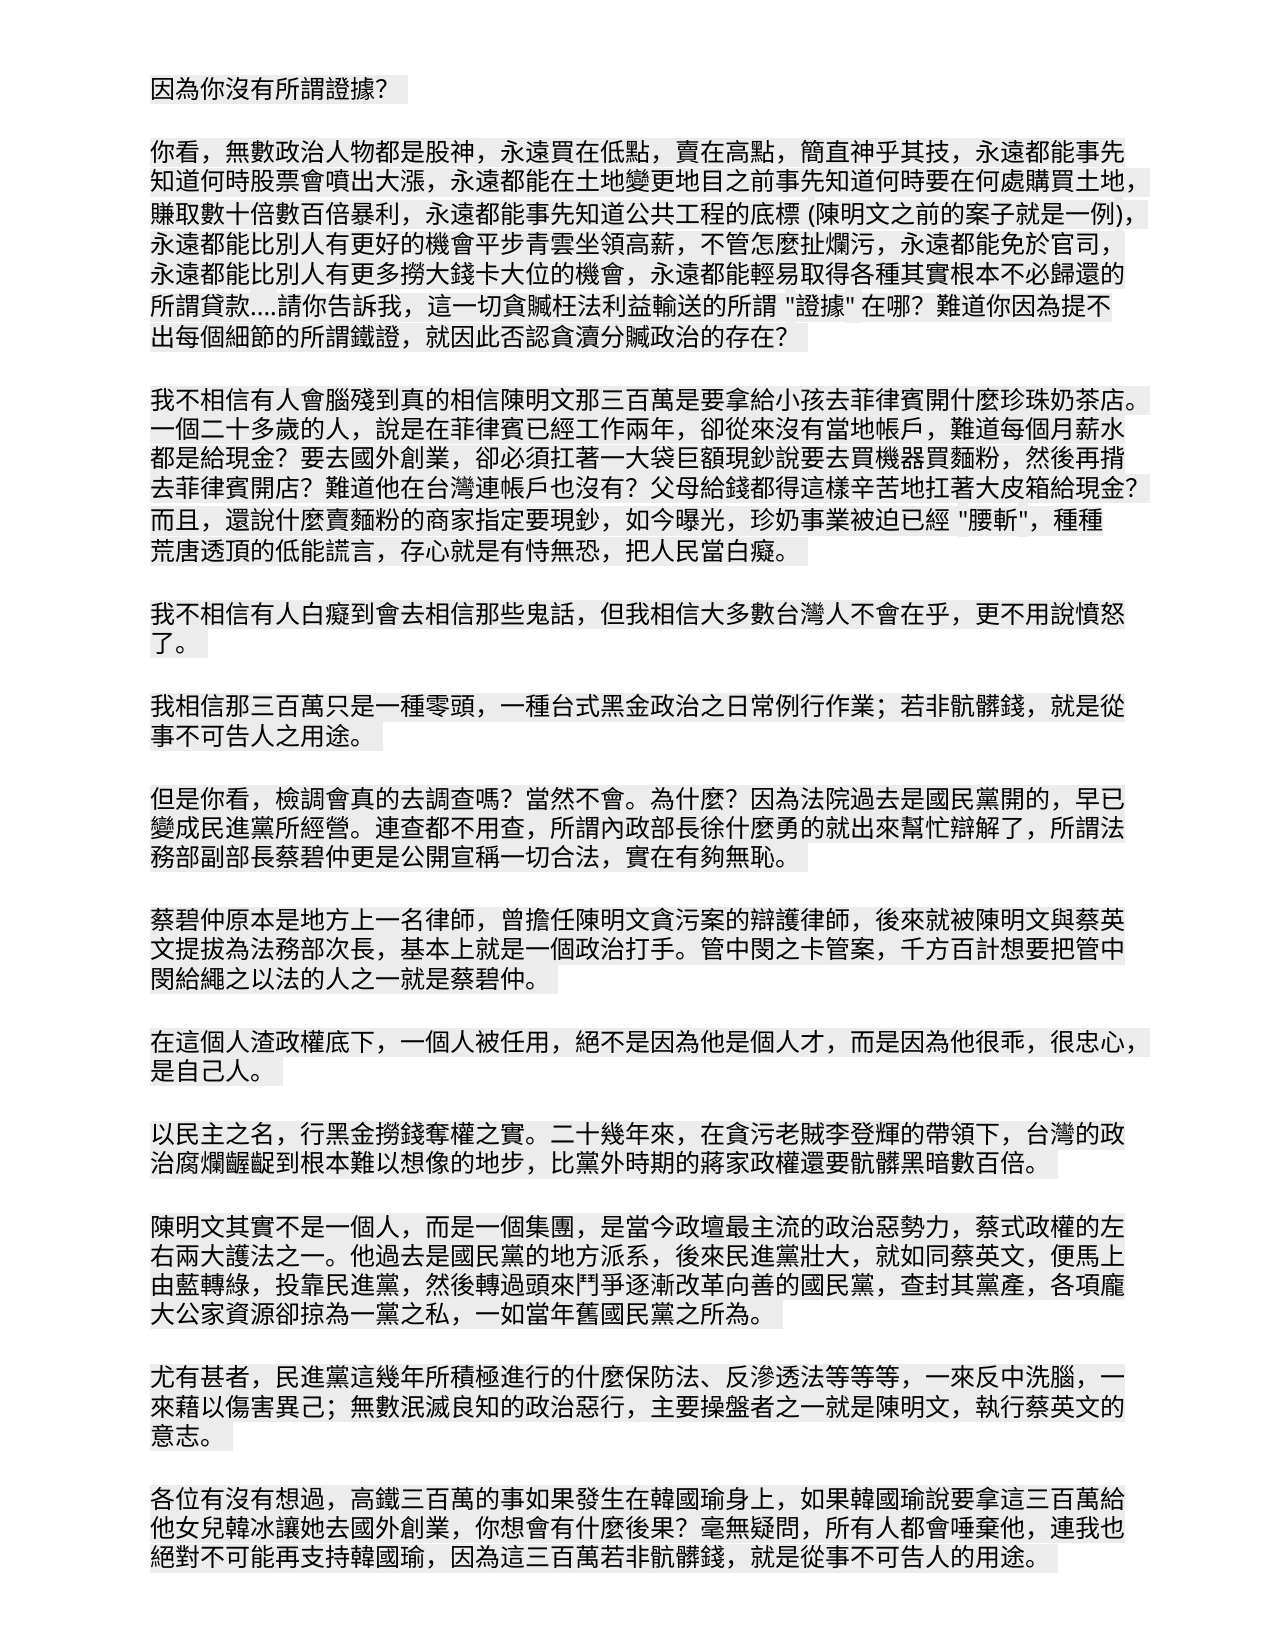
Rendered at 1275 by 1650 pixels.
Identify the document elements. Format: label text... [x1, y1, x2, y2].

text 卡韓政變 (162)：政治所為何事？ 陳真 2019.09.06. 政治上貪贓枉法聚財斂財之事，我不認為是所謂民主的錯，也不認為是資本主義本身的問題，這只是一種人渣分贓政治，一種病態，而非制度本身使然，更無其必然性。社會主義不也一樣有可能產生一大堆貪官污吏吃飽喝足無所不貪。這不是制度本身的內在問題，而是在外部意義上人民到底有沒有意願與決心鏟除病態的素質問題。 被歹徒騙一次是正常，倘若被騙一百次依然喊萬歲，那就是被騙的人的問題，要不是智能低下就是心態或基本道德感有問題。 人渣歹徒們之所以呼風喚雨，喊水會結凍，並非因為他們有三頭六臂，而是因為普遍低素質的人民賦予他們權力，任其為所欲為。 至於陳明文在高鐵上忘了帶走三百萬然後不斷撒謊圓謊胡扯瞎掰一通的事，各位有沒有想過，如果不是剛好出現這樣一個 "疏忽"，讓人大開眼界，讓人突然發現政治之黑暗與污濁，平常你會抱持多大的義憤或多大的意願真心想要去理解不良政治之為害與荒唐？恐怕連理解它的動機也沒有，更不用說企圖改變它了。 也就是說，台灣人幾乎全是順民，平常無所事事，選舉一到就接受洗腦指令去投票，蠢血沸騰一番，投完之後就又隨便政治人物大貪特貪，然後再等待四年後，再依洗腦指令再投一次票，然後很驕傲地說，我們很偉大哦，我們享受民主自由哦。 其實，即便發生這樣一種可說是 "人贓俱獲" 的醜聞，台灣人依舊很順從，頂多酸一酸，笑一笑，然後呢？然後就沒了。絕大多數人缺乏義憤，他總是隨時能找到各種理由與藉口來使自己不作為，彷彿自己是個什麼魯濱遜，活在一己世界，跟社會沒有任何連結，總之就是不干我的事，甚至以此為榮為傲，好像這樣過活顯得比較清高或浪漫似的。 有句話說 "冰山一角"，政治上，我們實際所能看見的扯爛污行徑，恰恰就是冰山一角，九牛一毛，滄海一粟，絕大多數的污穢與齷齪全掩蓋在桌面底下。即便露出的那冰山一角，我們也往往無法確切知道其黑暗行徑之一切細節，遑論各種所謂證據。但是，難道你真的幼稚到就真以為一角不過只是一角，沒有冰山，只有一角？甚至以為連一角都不存在，只因為你沒有所謂證據？ 你看，無數政治人物都是股神，永遠買在低點，賣在高點，簡直神乎其技，永遠都能事先知道何時股票會噴出大漲，永遠都能在土地變更地目之前事先知道何時要在何處購買土地，賺取數十倍數百倍暴利，永遠都能事先知道公共工程的底標 (陳明文之前的案子就是一例)，永遠都能比別人有更好的機會平步青雲坐領高薪，不管怎麼扯爛污，永遠都能免於官司，永遠都能比別人有更多撈大錢卡大位的機會，永遠都能輕易取得各種其實根本不必歸還的所謂貸款....請你告訴我，這一切貪贓枉法利益輸送的所謂 "證據" 在哪？難道你因為提不出每個細節的所謂鐵證，就因此否認貪瀆分贓政治的存在？ 我不相信有人會腦殘到真的相信陳明文那三百萬是要拿給小孩去菲律賓開什麼珍珠奶茶店。一個二十多歲的人，說是在菲律賓已經工作兩年，卻從來沒有當地帳戶，難道每個月薪水都是給現金？要去國外創業，卻必須扛著一大袋巨額現鈔說要去買機器買麵粉，然後再揹去菲律賓開店？難道他在台灣連帳戶也沒有？父母給錢都得這樣辛苦地扛著大皮箱給現金？而且，還說什麼賣麵粉的商家指定要現鈔，如今曝光，珍奶事業被迫已經 "腰斬"，種種荒唐透頂的低能謊言，存心就是有恃無恐，把人民當白癡。 我不相信有人白癡到會去相信那些鬼話，但我相信大多數台灣人不會在乎，更不用說憤怒了。 我相信那三百萬只是一種零頭，一種台式黑金政治之日常例行作業；若非骯髒錢，就是從事不可告人之用途。 但是你看，檢調會真的去調查嗎？當然不會。為什麼？因為法院過去是國民黨開的，早已變成民進黨所經營。連查都不用查，所謂內政部長徐什麼勇的就出來幫忙辯解了，所謂法務部副部長蔡碧仲更是公開宣稱一切合法，實在有夠無恥。 蔡碧仲原本是地方上一名律師，曾擔任陳明文貪污案的辯護律師，後來就被陳明文與蔡英文提拔為法務部次長，基本上就是一個政治打手。管中閔之卡管案，千方百計想要把管中閔給繩之以法的人之一就是蔡碧仲。 在這個人渣政權底下，一個人被任用，絕不是因為他是個人才，而是因為他很乖，很忠心，是自己人。 以民主之名，行黑金撈錢奪權之實。二十幾年來，在貪污老賊李登輝的帶領下，台灣的政治腐爛齷齪到根本難以想像的地步，比黨外時期的蔣家政權還要骯髒黑暗數百倍。 陳明文其實不是一個人，而是一個集團，是當今政壇最主流的政治惡勢力，蔡式政權的左右兩大護法之一。他過去是國民黨的地方派系，後來民進黨壯大，就如同蔡英文，便馬上由藍轉綠，投靠民進黨，然後轉過頭來鬥爭逐漸改革向善的國民黨，查封其黨產，各項龐大公家資源卻掠為一黨之私，一如當年舊國民黨之所為。 尤有甚者，民進黨這幾年所積極進行的什麼保防法、反滲透法等等等，一來反中洗腦，一來藉以傷害異己；無數泯滅良知的政治惡行，主要操盤者之一就是陳明文，執行蔡英文的意志。 各位有沒有想過，高鐵三百萬的事如果發生在韓國瑜身上，如果韓國瑜說要拿這三百萬給他女兒韓冰讓她去國外創業，你想會有什麼後果？毫無疑問，所有人都會唾棄他，連我也絕對不可能再支持韓國瑜，因為這三百萬若非骯髒錢，就是從事不可告人的用途。 但是，當這樣的事發生在民進黨身上時，你看，整個黨、大官小官及綠營名嘴與媒體全部跳出來護航，硬是要瞎掰。這個黨之毫無廉恥，難道你還看不出來？究竟是什麼樣的低能腦殘者居然會支持這樣一個黨？居然會相信這些人熱愛什麼民主自由，居然會相信這些人渣是什麼臺獨勇士，居然會相信這些人渣會為大多數基層民眾的福祉打拼。 今天不要說是一個像韓國瑜那樣傑出優秀的人出來競選，就算是一隻貓頭鷹出來選總統，我們都還是應該投給貓頭鷹而不是投給一群貪婪腐敗的歹徒與騙子。 在綠媒的渲染下，人們常嘲笑韓國瑜的庶民取向，聽起來實在很荒唐。姑且不說黨外時期或早期民進黨整天抬舉庶民，甚至假裝自己也是庶民 (例如用語刻意粗鄙或動輒罵幹你娘)，藉以吸收選票，如今卻反而百般羞辱平民百姓販夫走卒，說是土包子，說是草包，說韓的支持者沒水準，全是一些魯蛇云云。 而我想說的是，政治之所以還具有它應有的一點基本價值，難道不就是因為它的庶民核心意義？也就是說，政治難道不就是要農漁勞工商及老幼婦孺創造更好的生存環境？難道政治只是要讓有錢人賺更多？讓菁英們過得更爽，卻始終以一般人的基本生存條件為代價？ 韓國瑜口才其實並不好。他之所以贏得許多人的心絕非因為什麼口才，而是因為他的心之赤忱；人們發現，他聽得懂我在說什麼，他能了解我的痛苦，他跟我過著一樣的生活，他跟我一樣努力打拼，他乾淨勤奮聰明，他在乎我的痛苦與將來。 我始終確信一點：韓流不可能消失。它也許會被打壓於一時，但永遠不可能消失。為什麼？因為那就是政治之所以還值得存在的唯一原因。政治倘若不是為了追求廣大庶民百姓更好的生活，政治有何意義可言？倒不如回歸叢林社會或無政府狀態不是嗎？ [150, 75, 1125, 1573]
